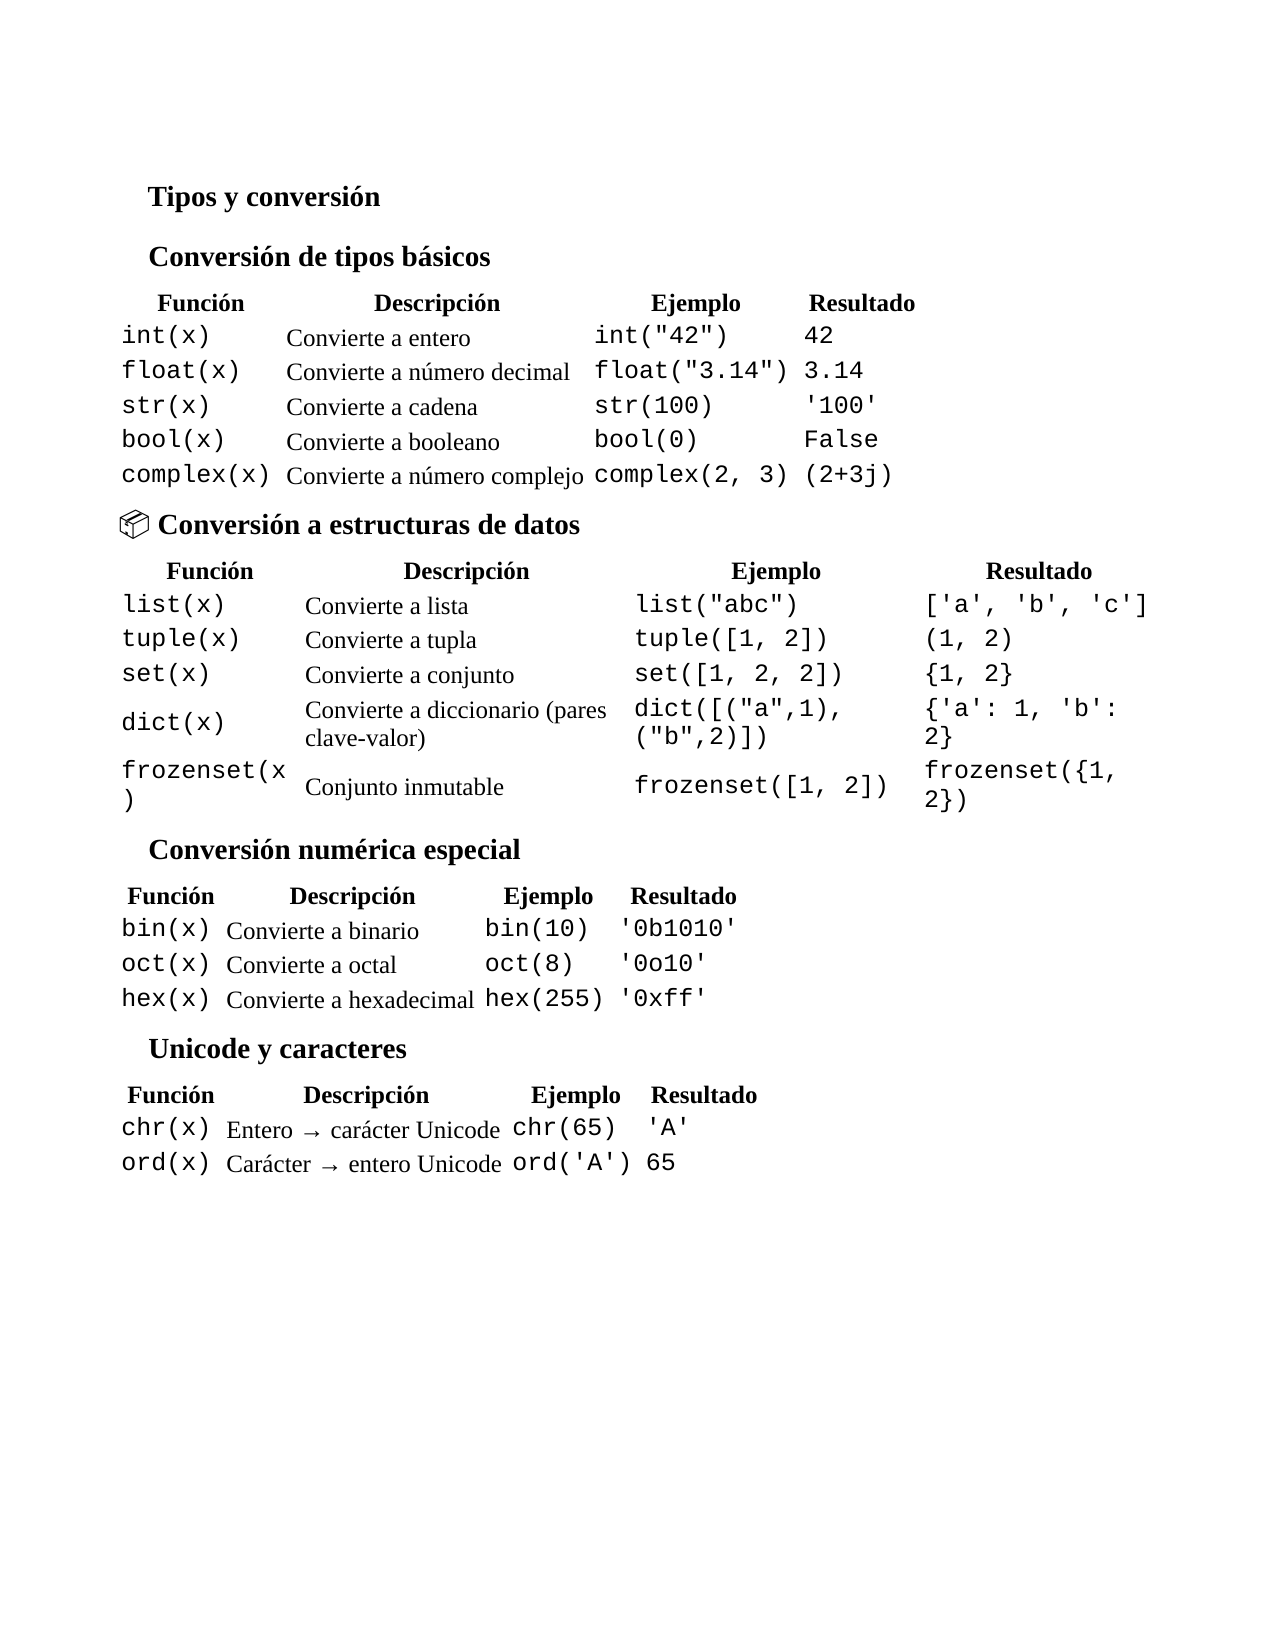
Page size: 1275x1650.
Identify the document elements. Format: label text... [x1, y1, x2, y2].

table_header Descripción [302, 554, 631, 588]
table_header Resultado [801, 285, 923, 320]
table_cell {1, 2} [921, 657, 1157, 692]
table_cell list(x) [118, 588, 302, 623]
table_header Función [118, 285, 283, 320]
table_cell bin(10) [482, 913, 615, 947]
table_cell Convierte a número decimal [283, 355, 591, 389]
table_cell complex(x) [118, 458, 283, 493]
table_cell Convierte a entero [283, 320, 591, 354]
table_cell 65 [643, 1146, 765, 1181]
table_cell oct(8) [482, 948, 615, 982]
table_cell set(x) [118, 657, 302, 692]
table_header Descripción [223, 1077, 509, 1112]
table_cell chr(65) [509, 1112, 643, 1146]
subtitle 🔄 Conversión de tipos básicos [118, 239, 1157, 273]
table_cell '0o10' [615, 948, 752, 982]
table_cell ord('A') [509, 1146, 643, 1181]
table_cell {'a': 1, 'b': 2} [921, 692, 1157, 755]
table_cell set([1, 2, 2]) [631, 657, 921, 692]
table_cell tuple(x) [118, 623, 302, 657]
table_cell Convierte a diccionario (pares clave-valor) [302, 692, 631, 755]
table_header Función [118, 554, 302, 588]
table_cell bool(0) [591, 424, 801, 458]
table_cell ['a', 'b', 'c'] [921, 588, 1157, 623]
table_header Ejemplo [509, 1077, 643, 1112]
table_header Función [118, 878, 223, 913]
table_header Ejemplo [591, 285, 801, 320]
table_cell hex(x) [118, 982, 223, 1017]
table_cell bool(x) [118, 424, 283, 458]
table_cell list("abc") [631, 588, 921, 623]
table_cell Conjunto inmutable [302, 755, 631, 818]
table_cell frozenset(x) [118, 755, 302, 818]
table_cell Convierte a binario [223, 913, 482, 947]
table_cell chr(x) [118, 1112, 223, 1146]
table_cell dict(x) [118, 692, 302, 755]
table_cell frozenset({1, 2}) [921, 755, 1157, 818]
subtitle 🔤 Unicode y caracteres [118, 1031, 1157, 1065]
table_cell hex(255) [482, 982, 615, 1017]
table_cell frozenset([1, 2]) [631, 755, 921, 818]
table_cell ord(x) [118, 1146, 223, 1181]
table_header Descripción [283, 285, 591, 320]
table_cell (1, 2) [921, 623, 1157, 657]
table_header Descripción [223, 878, 482, 913]
table_header Resultado [615, 878, 752, 913]
table_cell (2+3j) [801, 458, 923, 493]
subtitle 📦 Conversión a estructuras de datos [118, 507, 1157, 541]
table_cell Convierte a conjunto [302, 657, 631, 692]
subtitle 🧪 Tipos y conversión [118, 179, 1157, 212]
table_cell 'A' [643, 1112, 765, 1146]
table_header Resultado [921, 554, 1157, 588]
table_cell Convierte a lista [302, 588, 631, 623]
table_header Ejemplo [482, 878, 615, 913]
table_cell Convierte a booleano [283, 424, 591, 458]
table_header Función [118, 1077, 223, 1112]
table_cell '0xff' [615, 982, 752, 1017]
table_cell bin(x) [118, 913, 223, 947]
table_cell '0b1010' [615, 913, 752, 947]
table_cell str(x) [118, 389, 283, 424]
table_cell Convierte a hexadecimal [223, 982, 482, 1017]
table_cell 42 [801, 320, 923, 354]
table_cell int(x) [118, 320, 283, 354]
table_cell int("42") [591, 320, 801, 354]
table_header Ejemplo [631, 554, 921, 588]
table_cell float(x) [118, 355, 283, 389]
table_header Resultado [643, 1077, 765, 1112]
table_cell 3.14 [801, 355, 923, 389]
table_cell False [801, 424, 923, 458]
table_cell Convierte a tupla [302, 623, 631, 657]
table_cell Entero → carácter Unicode [223, 1112, 509, 1146]
subtitle 🔢 Conversión numérica especial [118, 832, 1157, 866]
table_cell Convierte a octal [223, 948, 482, 982]
table_cell Carácter → entero Unicode [223, 1146, 509, 1181]
table_cell Convierte a número complejo [283, 458, 591, 493]
table_cell float("3.14") [591, 355, 801, 389]
table_cell Convierte a cadena [283, 389, 591, 424]
table_cell oct(x) [118, 948, 223, 982]
table_cell dict([("a",1),("b",2)]) [631, 692, 921, 755]
table_cell str(100) [591, 389, 801, 424]
table_cell complex(2, 3) [591, 458, 801, 493]
table_cell '100' [801, 389, 923, 424]
table_cell tuple([1, 2]) [631, 623, 921, 657]
